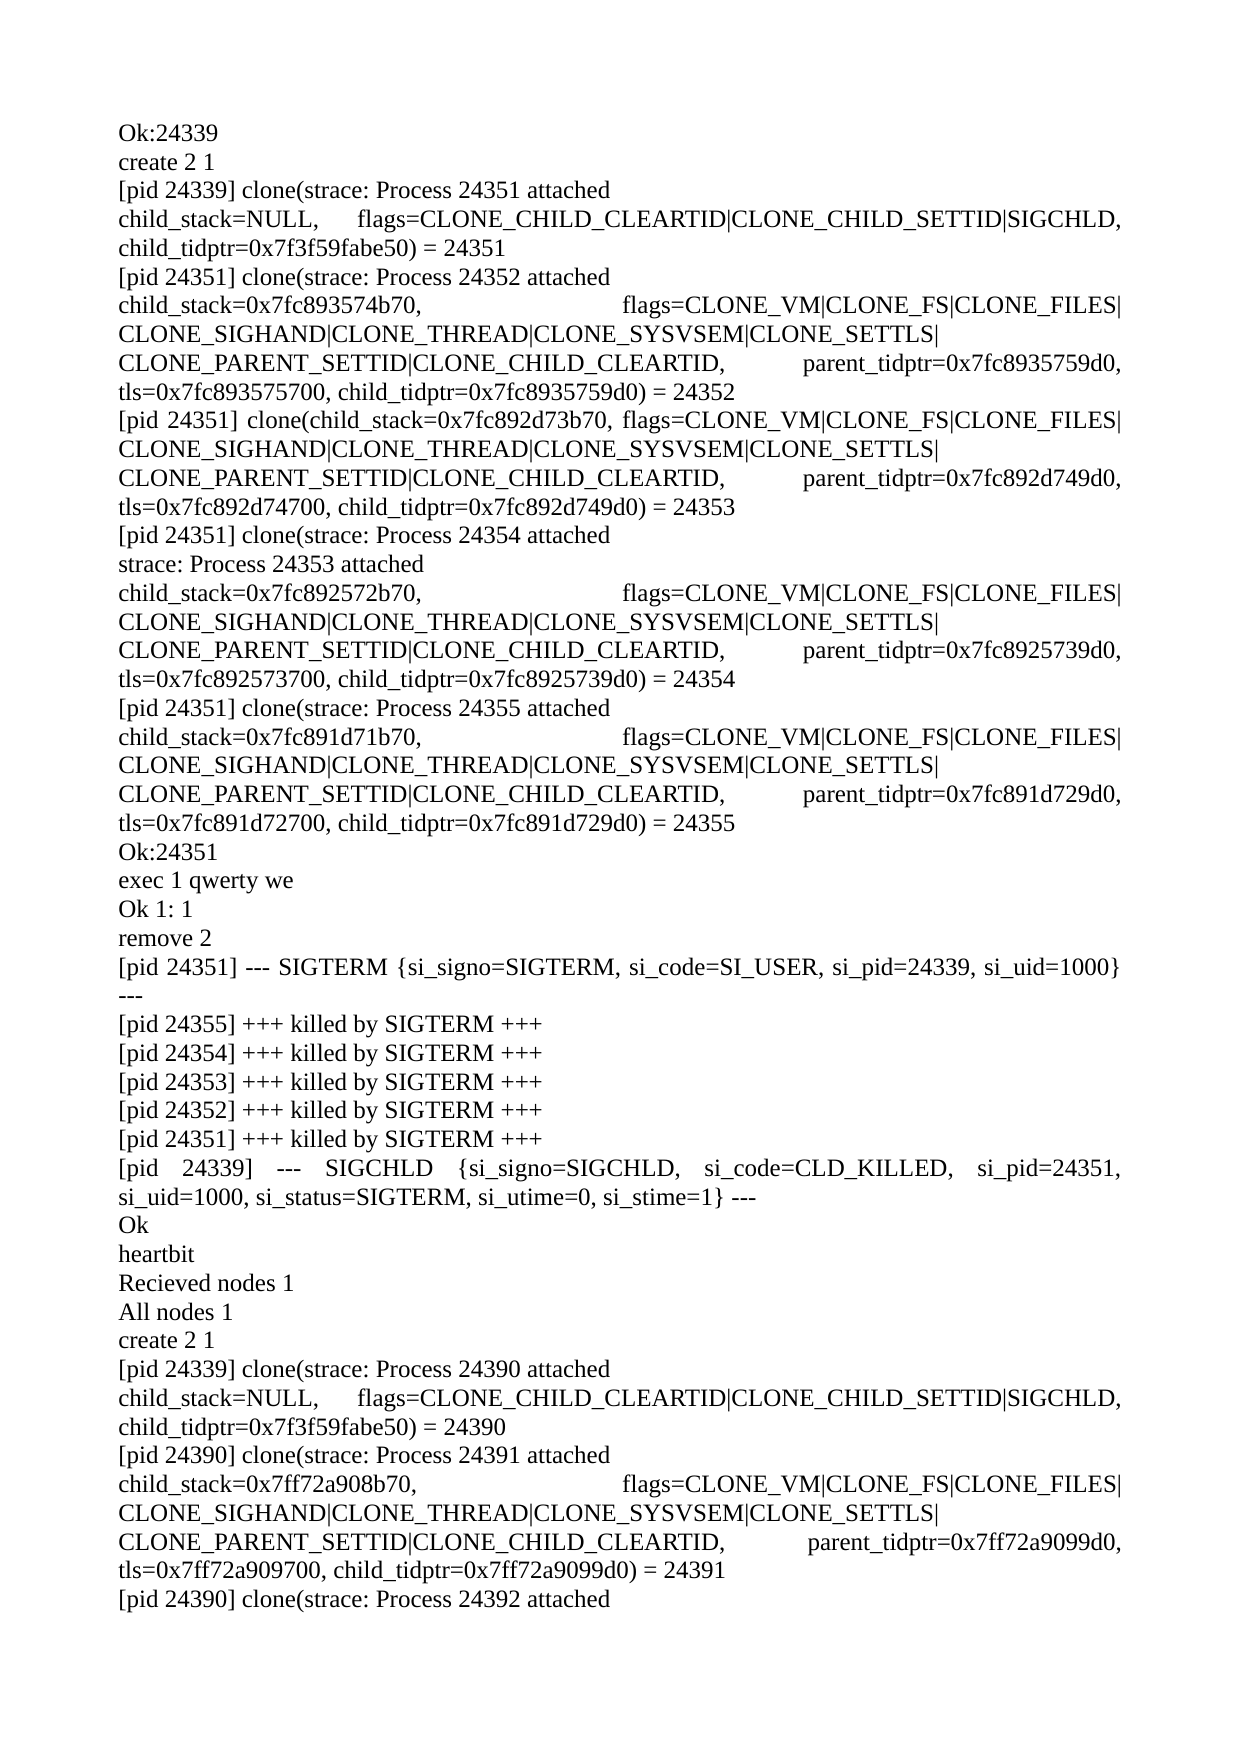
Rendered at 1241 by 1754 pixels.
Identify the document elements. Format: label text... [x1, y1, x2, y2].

text Ok:24339 [118, 118, 1122, 147]
text child_stack=0x7fc892572b70, flags=CLONE_VM|CLONE_FS|CLONE_FILES|CLONE_SIGHAND|CLONE_THREAD|CLONE_SYSVSEM|CLONE_SETTLS|CLONE_PARENT_SETTID|CLONE_CHILD_CLEARTID, parent_tidptr=0x7fc8925739d0, tls=0x7fc892573700, child_tidptr=0x7fc8925739d0) = 24354 [118, 578, 1122, 693]
text [pid 24339] --- SIGCHLD {si_signo=SIGCHLD, si_code=CLD_KILLED, si_pid=24351, si_uid=1000, si_status=SIGTERM, si_utime=0, si_stime=1} --- [118, 1153, 1122, 1211]
text [pid 24352] +++ killed by SIGTERM +++ [118, 1096, 1122, 1124]
text [pid 24339] clone(strace: Process 24351 attached [118, 176, 1122, 204]
text [pid 24351] --- SIGTERM {si_signo=SIGTERM, si_code=SI_USER, si_pid=24339, si_uid=1000} --- [118, 952, 1122, 1009]
text create 2 1 [118, 1326, 1122, 1354]
text [pid 24354] +++ killed by SIGTERM +++ [118, 1038, 1122, 1067]
text Ok 1: 1 [118, 894, 1122, 923]
text [pid 24351] clone(strace: Process 24352 attached [118, 262, 1122, 291]
text [pid 24351] clone(strace: Process 24354 attached [118, 521, 1122, 549]
text child_stack=0x7fc891d71b70, flags=CLONE_VM|CLONE_FS|CLONE_FILES|CLONE_SIGHAND|CLONE_THREAD|CLONE_SYSVSEM|CLONE_SETTLS|CLONE_PARENT_SETTID|CLONE_CHILD_CLEARTID, parent_tidptr=0x7fc891d729d0, tls=0x7fc891d72700, child_tidptr=0x7fc891d729d0) = 24355 [118, 722, 1122, 837]
text child_stack=NULL, flags=CLONE_CHILD_CLEARTID|CLONE_CHILD_SETTID|SIGCHLD, child_tidptr=0x7f3f59fabe50) = 24351 [118, 204, 1122, 262]
text [pid 24390] clone(strace: Process 24391 attached [118, 1441, 1122, 1469]
text [pid 24355] +++ killed by SIGTERM +++ [118, 1009, 1122, 1038]
text Ok:24351 [118, 837, 1122, 866]
text child_stack=NULL, flags=CLONE_CHILD_CLEARTID|CLONE_CHILD_SETTID|SIGCHLD, child_tidptr=0x7f3f59fabe50) = 24390 [118, 1383, 1122, 1441]
text [pid 24351] +++ killed by SIGTERM +++ [118, 1124, 1122, 1153]
text [pid 24351] clone(child_stack=0x7fc892d73b70, flags=CLONE_VM|CLONE_FS|CLONE_FILES|CLONE_SIGHAND|CLONE_THREAD|CLONE_SYSVSEM|CLONE_SETTLS|CLONE_PARENT_SETTID|CLONE_CHILD_CLEARTID, parent_tidptr=0x7fc892d749d0, tls=0x7fc892d74700, child_tidptr=0x7fc892d749d0) = 24353 [118, 406, 1122, 521]
text [pid 24351] clone(strace: Process 24355 attached [118, 693, 1122, 722]
text [pid 24353] +++ killed by SIGTERM +++ [118, 1067, 1122, 1096]
text [pid 24339] clone(strace: Process 24390 attached [118, 1354, 1122, 1383]
text create 2 1 [118, 147, 1122, 176]
text child_stack=0x7fc893574b70, flags=CLONE_VM|CLONE_FS|CLONE_FILES|CLONE_SIGHAND|CLONE_THREAD|CLONE_SYSVSEM|CLONE_SETTLS|CLONE_PARENT_SETTID|CLONE_CHILD_CLEARTID, parent_tidptr=0x7fc8935759d0, tls=0x7fc893575700, child_tidptr=0x7fc8935759d0) = 24352 [118, 291, 1122, 406]
text exec 1 qwerty we [118, 866, 1122, 894]
text child_stack=0x7ff72a908b70, flags=CLONE_VM|CLONE_FS|CLONE_FILES|CLONE_SIGHAND|CLONE_THREAD|CLONE_SYSVSEM|CLONE_SETTLS|CLONE_PARENT_SETTID|CLONE_CHILD_CLEARTID, parent_tidptr=0x7ff72a9099d0, tls=0x7ff72a909700, child_tidptr=0x7ff72a9099d0) = 24391 [118, 1469, 1122, 1584]
text Recieved nodes 1 [118, 1268, 1122, 1297]
text Ok [118, 1211, 1122, 1239]
text All nodes 1 [118, 1297, 1122, 1326]
text remove 2 [118, 923, 1122, 952]
text heartbit [118, 1239, 1122, 1268]
text [pid 24390] clone(strace: Process 24392 attached [118, 1584, 1122, 1613]
text strace: Process 24353 attached [118, 549, 1122, 578]
